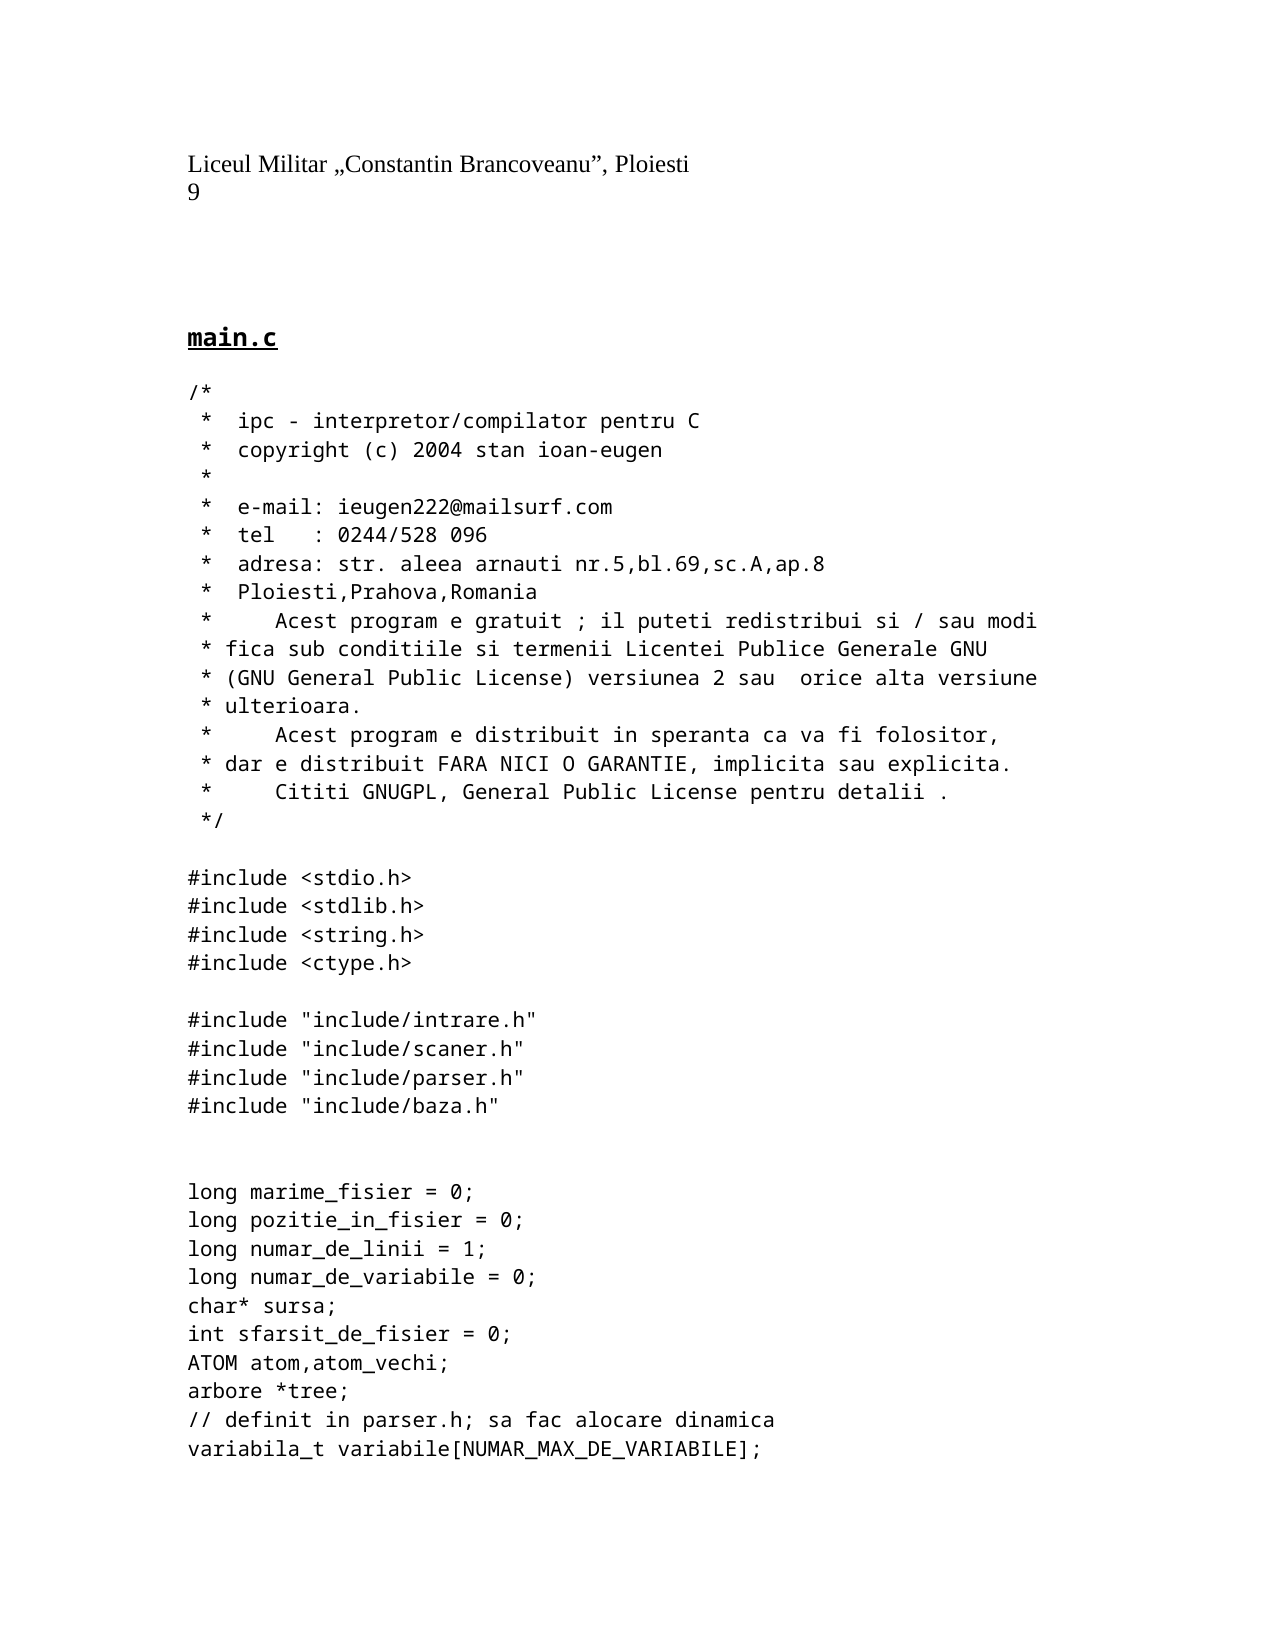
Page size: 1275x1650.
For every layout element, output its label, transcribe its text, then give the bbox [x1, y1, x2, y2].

text * fica sub conditiile si termenii Licentei Publice Generale GNU [187, 634, 1087, 663]
text long numar_de_linii = 1; [187, 1234, 1087, 1262]
text * tel : 0244/528 096 [187, 520, 1087, 549]
text * ulterioara. [187, 691, 1087, 720]
text * dar e distribuit FARA NICI O GARANTIE, implicita sau explicita. [187, 748, 1087, 777]
text * copyright (c) 2004 stan ioan-eugen [187, 434, 1087, 463]
text #include <stdio.h> [187, 863, 1087, 891]
text * Acest program e gratuit ; il puteti redistribui si / sau modi [187, 606, 1087, 634]
text */ [187, 806, 1087, 834]
text long numar_de_variabile = 0; [187, 1262, 1087, 1291]
text main.c [187, 319, 1087, 353]
text arbore *tree; [187, 1376, 1087, 1405]
text * (GNU General Public License) versiunea 2 sau orice alta versiune [187, 663, 1087, 691]
text * e-mail: ieugen222@mailsurf.com [187, 492, 1087, 520]
text #include <string.h> [187, 920, 1087, 948]
text * ipc - interpretor/compilator pentru C [187, 406, 1087, 434]
text #include "include/scaner.h" [187, 1034, 1087, 1062]
text * adresa: str. aleea arnauti nr.5,bl.69,sc.A,ap.8 [187, 549, 1087, 577]
text // definit in parser.h; sa fac alocare dinamica [187, 1405, 1087, 1433]
text * Ploiesti,Prahova,Romania [187, 577, 1087, 606]
text * Cititi GNUGPL, General Public License pentru detalii . [187, 777, 1087, 806]
text int sfarsit_de_fisier = 0; [187, 1319, 1087, 1348]
text /* [187, 377, 1087, 406]
text #include <stdlib.h> [187, 891, 1087, 920]
text char* sursa; [187, 1291, 1087, 1319]
text ATOM atom,atom_vechi; [187, 1348, 1087, 1376]
text #include <ctype.h> [187, 948, 1087, 977]
text long pozitie_in_fisier = 0; [187, 1205, 1087, 1234]
text long marime_fisier = 0; [187, 1177, 1087, 1205]
text #include "include/parser.h" [187, 1062, 1087, 1091]
text #include "include/intrare.h" [187, 1005, 1087, 1034]
text #include "include/baza.h" [187, 1091, 1087, 1119]
text variabila_t variabile[NUMAR_MAX_DE_VARIABILE]; [187, 1433, 1087, 1462]
text * Acest program e distribuit in speranta ca va fi folositor, [187, 720, 1087, 748]
text * [187, 463, 1087, 492]
